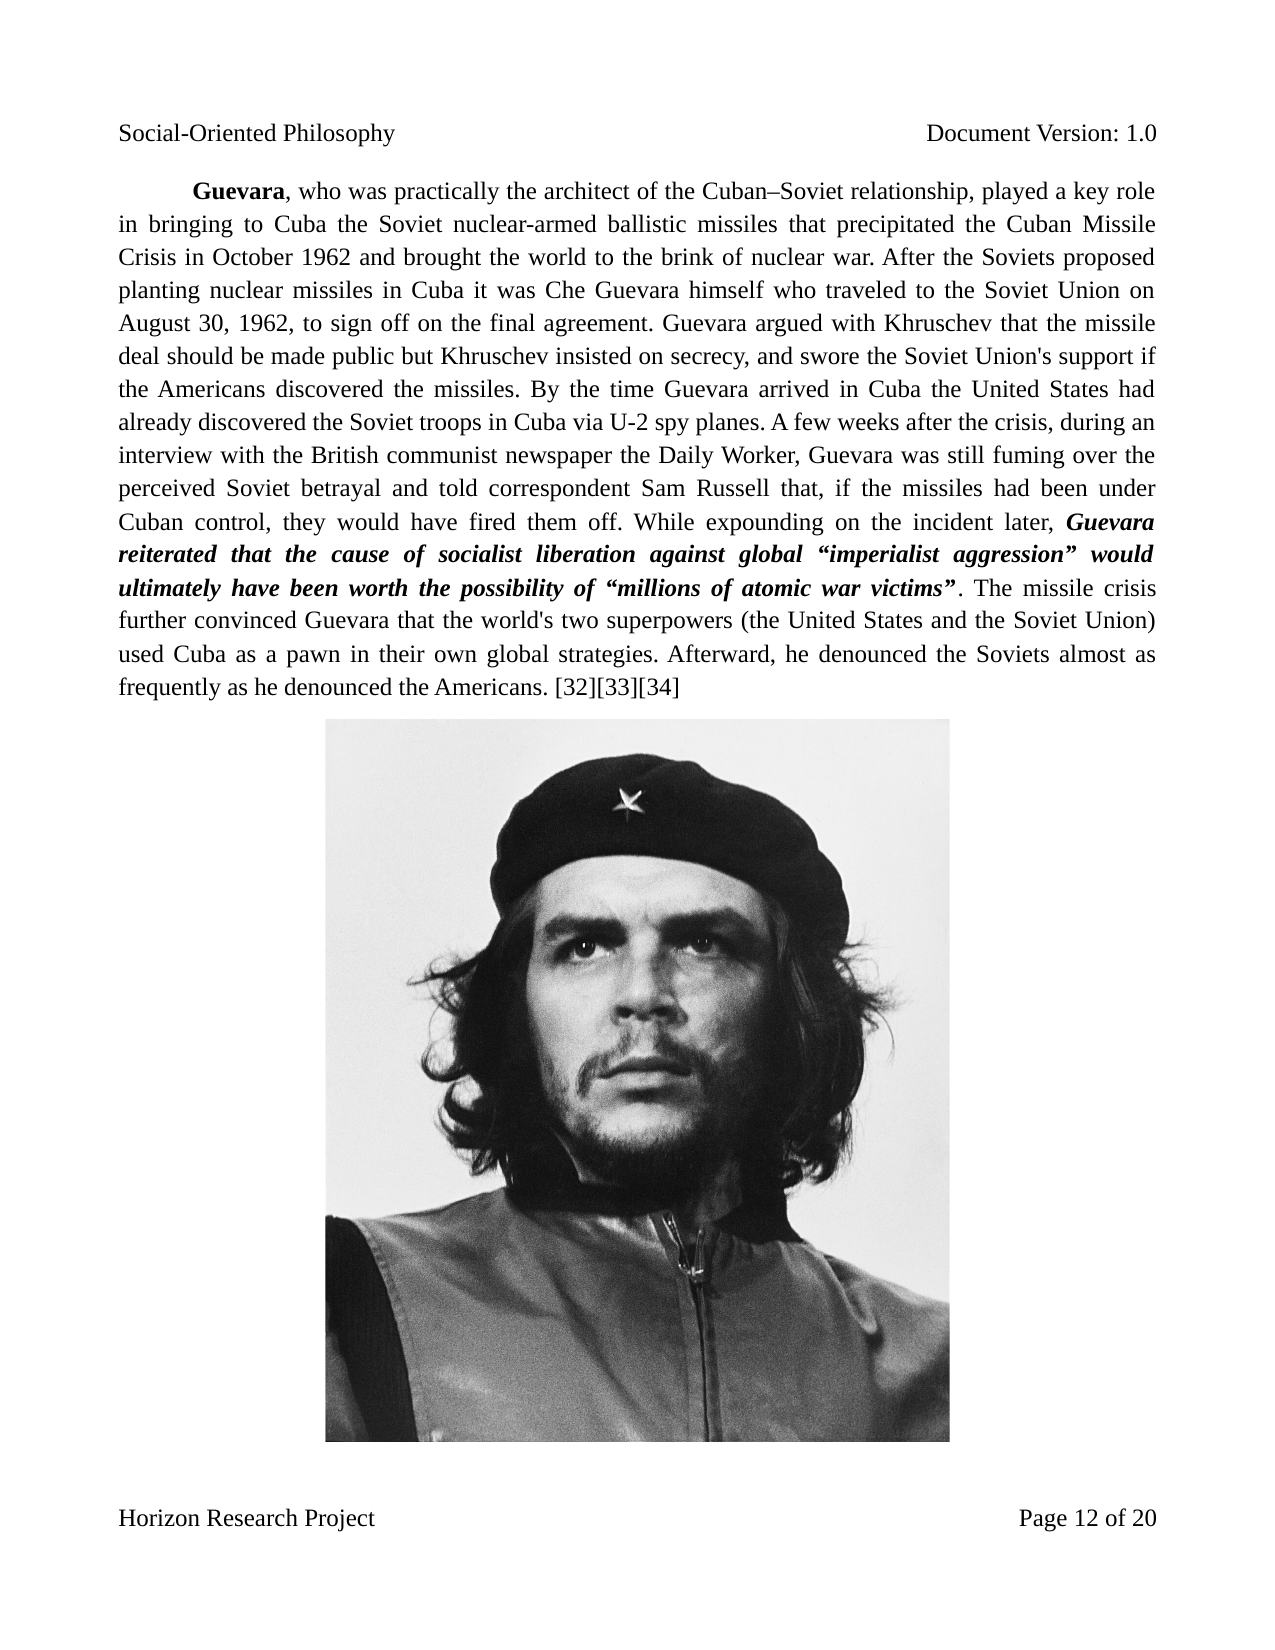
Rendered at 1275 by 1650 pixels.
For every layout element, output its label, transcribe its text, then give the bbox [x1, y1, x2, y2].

text Guevara, who was practically the architect of the Cuban–Soviet relationship, played a key role in bringing to Cuba the Soviet nuclear-armed ballistic missiles that precipitated the Cuban Missile Crisis in October 1962 and brought the world to the brink of nuclear war. After the Soviets proposed planting nuclear missiles in Cuba it was Che Guevara himself who traveled to the Soviet Union on August 30, 1962, to sign off on the final agreement. Guevara argued with Khruschev that the missile deal should be made public but Khruschev insisted on secrecy, and swore the Soviet Union's support if the Americans discovered the missiles. By the time Guevara arrived in Cuba the United States had already discovered the Soviet troops in Cuba via U-2 spy planes. A few weeks after the crisis, during an interview with the British communist newspaper the Daily Worker, Guevara was still fuming over the perceived Soviet betrayal and told correspondent Sam Russell that, if the missiles had been under Cuban control, they would have fired them off. While expounding on the incident later, Guevara reiterated that the cause of socialist liberation against global “imperialist aggression” would ultimately have been worth the possibility of “millions of atomic war victims”. The missile crisis further convinced Guevara that the world's two superpowers (the United States and the Soviet Union) used Cuba as a pawn in their own global strategies. Afterward, he denounced the Soviets almost as frequently as he denounced the Americans. [32][33][34] [118, 176, 1157, 700]
picture [325, 719, 950, 1442]
